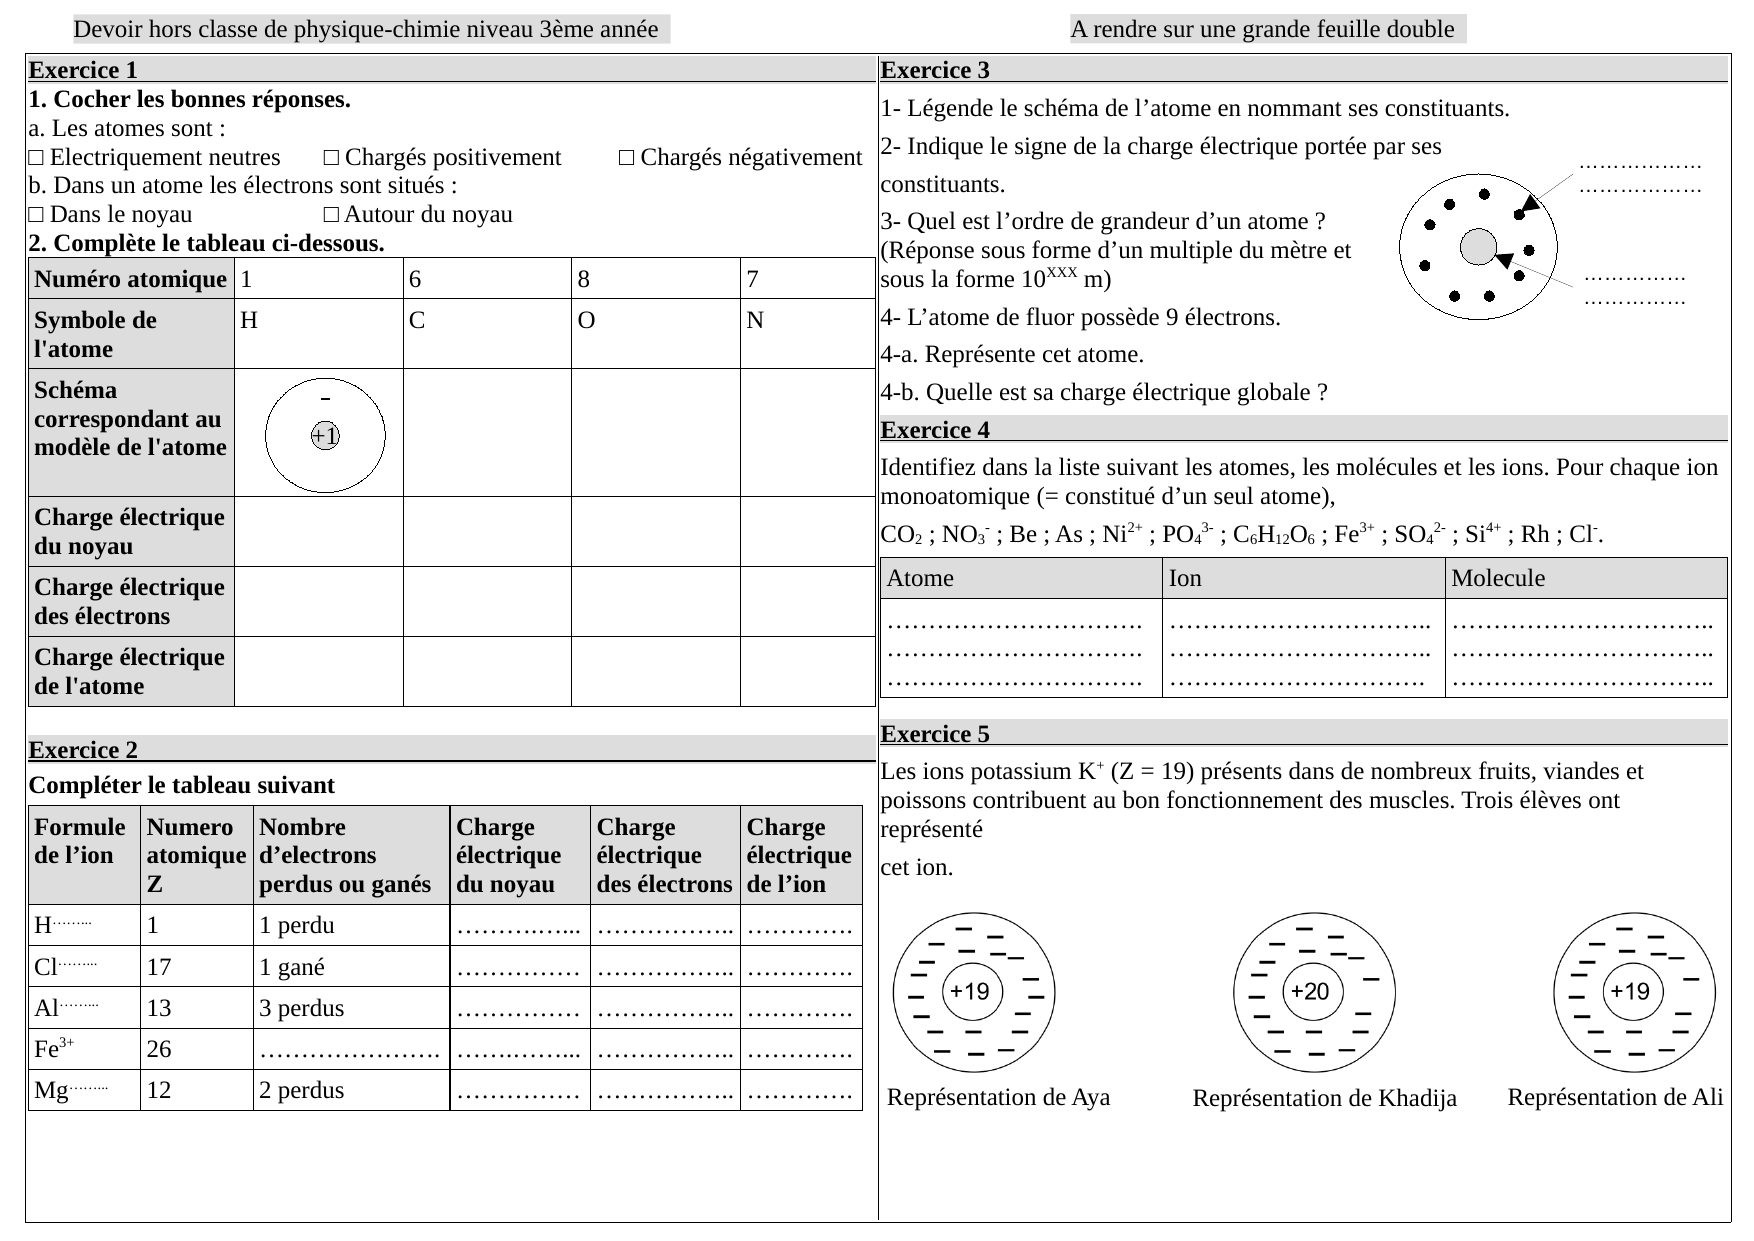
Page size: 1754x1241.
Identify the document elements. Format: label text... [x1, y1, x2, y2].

table_cell H……... [29, 905, 140, 945]
text 4-a. Représente cet atome. [880, 339, 1728, 368]
text 4-b. Quelle est sa charge électrique globale ? [880, 377, 1728, 406]
table_cell …………….. [591, 1070, 740, 1110]
table_header 8 [572, 258, 740, 298]
table_header Atome [881, 558, 1162, 598]
text a. Les atomes sont : [28, 113, 876, 142]
text Exercice 2 [28, 735, 876, 760]
text Les ions potassium K+ (Z = 19) présents dans de nombreux fruits, viandes et poissons contribuent au bon fonctionnement des muscles. Trois élèves ont représenté [880, 756, 1728, 843]
text 3- Quel est l’ordre de grandeur d’un atome ? (Réponse sous forme d’un multiple du mètre et sous la forme 10XXX m) [880, 206, 1728, 293]
text Identifiez dans la liste suivant les atomes, les molécules et les ions. Pour chaque ion monoatomique (= constitué d’un seul atome), [880, 452, 1728, 510]
table_cell …………….. [591, 905, 740, 945]
text 2- Indique le signe de la charge électrique portée par ses [880, 131, 1728, 160]
table_cell 1 gané [254, 946, 449, 986]
table_cell Cl……... [29, 946, 140, 986]
table_cell [235, 497, 403, 566]
table_header Ion [1163, 558, 1445, 598]
text Exercice 1 [28, 56, 876, 81]
table_cell [572, 637, 740, 706]
text constituants. [880, 169, 1728, 197]
table_cell …………. [741, 1070, 862, 1110]
table_cell O [572, 299, 740, 368]
text b. Dans un atome les électrons sont situés : [28, 171, 876, 199]
table_cell 26 [141, 1029, 253, 1069]
table_cell [404, 369, 571, 496]
text Exercice 3 [880, 56, 1728, 81]
table_cell …………… [451, 1070, 590, 1110]
table_cell N [741, 299, 875, 368]
table_header Nombre d’electrons perdus ou ganés [254, 806, 449, 904]
table_cell ………………………….. ………………………….. …………………………. [1163, 599, 1445, 697]
table_cell [404, 497, 571, 566]
table_cell 3 perdus [254, 987, 449, 1027]
table_header Numéro atomique [29, 258, 234, 298]
table_cell …………. [741, 946, 862, 986]
table_header 7 [741, 258, 875, 298]
text □ Dans le noyau □ Autour du noyau [28, 199, 876, 228]
table_cell [572, 567, 740, 636]
table_cell Al……... [29, 987, 140, 1027]
text Exercice 5 [880, 719, 1728, 744]
text 1. Cocher les bonnes réponses. [28, 84, 876, 113]
table_cell H [235, 299, 403, 368]
text Compléter le tableau suivant [28, 770, 876, 799]
table_cell Fe3+ [29, 1029, 140, 1069]
table_header Molecule [1446, 558, 1727, 598]
table_header 6 [404, 258, 571, 298]
table_cell Charge électrique de l'atome [29, 637, 234, 706]
table_cell 1 [141, 905, 253, 945]
table_cell 13 [141, 987, 253, 1027]
table_cell …………………………. …………………………. …………………………. [881, 599, 1162, 697]
table_cell Mg……... [29, 1070, 140, 1110]
table_cell …………. [741, 1029, 862, 1069]
table_cell [741, 567, 875, 636]
table_header 1 [235, 258, 403, 298]
table_cell [572, 369, 740, 496]
text □ Electriquement neutres □ Chargés positivement □ Chargés négativement [28, 142, 876, 171]
table_header Charge électrique de l’ion [741, 806, 862, 904]
table_cell …………. [741, 987, 862, 1027]
text Exercice 4 [880, 415, 1728, 440]
table_cell …………….. [591, 1029, 740, 1069]
table_cell [235, 369, 403, 496]
table_cell Charge électrique du noyau [29, 497, 234, 566]
table_header Charge électrique du noyau [451, 806, 590, 904]
table_cell [741, 637, 875, 706]
text 1- Légende le schéma de l’atome en nommant ses constituants. [880, 93, 1728, 122]
table_cell …….……... [451, 1029, 590, 1069]
table_cell [741, 369, 875, 496]
table_cell …………… [451, 946, 590, 986]
table_cell Charge électrique des électrons [29, 567, 234, 636]
table_cell Symbole de l'atome [29, 299, 234, 368]
table_cell 12 [141, 1070, 253, 1110]
table_cell …………….. [591, 946, 740, 986]
table_header Numero atomique Z [141, 806, 253, 904]
text cet ion. [880, 852, 1728, 880]
picture [891, 911, 1718, 1074]
table_cell 1 perdu [254, 905, 449, 945]
table_cell [741, 497, 875, 566]
table_header Charge électrique des électrons [591, 806, 740, 904]
table_cell [235, 637, 403, 706]
table_header Formule de l’ion [29, 806, 140, 904]
table_cell C [404, 299, 571, 368]
text 2. Complète le tableau ci-dessous. [28, 228, 876, 257]
table_cell …………… [451, 987, 590, 1027]
table_cell …………….. [591, 987, 740, 1027]
table_cell [572, 497, 740, 566]
table_cell …………. [741, 905, 862, 945]
table_cell [235, 567, 403, 636]
text 4- L’atome de fluor possède 9 électrons. [880, 302, 1728, 330]
table_cell [404, 567, 571, 636]
table_cell ………………………….. ………………………….. ………………………….. [1446, 599, 1727, 697]
table_cell 17 [141, 946, 253, 986]
table_cell 2 perdus [254, 1070, 449, 1110]
table_cell ……….…... [451, 905, 590, 945]
table_cell [404, 637, 571, 706]
table_cell Schéma correspondant au modèle de l'atome [29, 369, 234, 496]
text CO2 ; NO3- ; Be ; As ; Ni2+ ; PO43- ; C6H12O6 ; Fe3+ ; SO42- ; Si4+ ; Rh ; Cl-. [880, 519, 1728, 548]
table_cell …………………. [254, 1029, 449, 1069]
